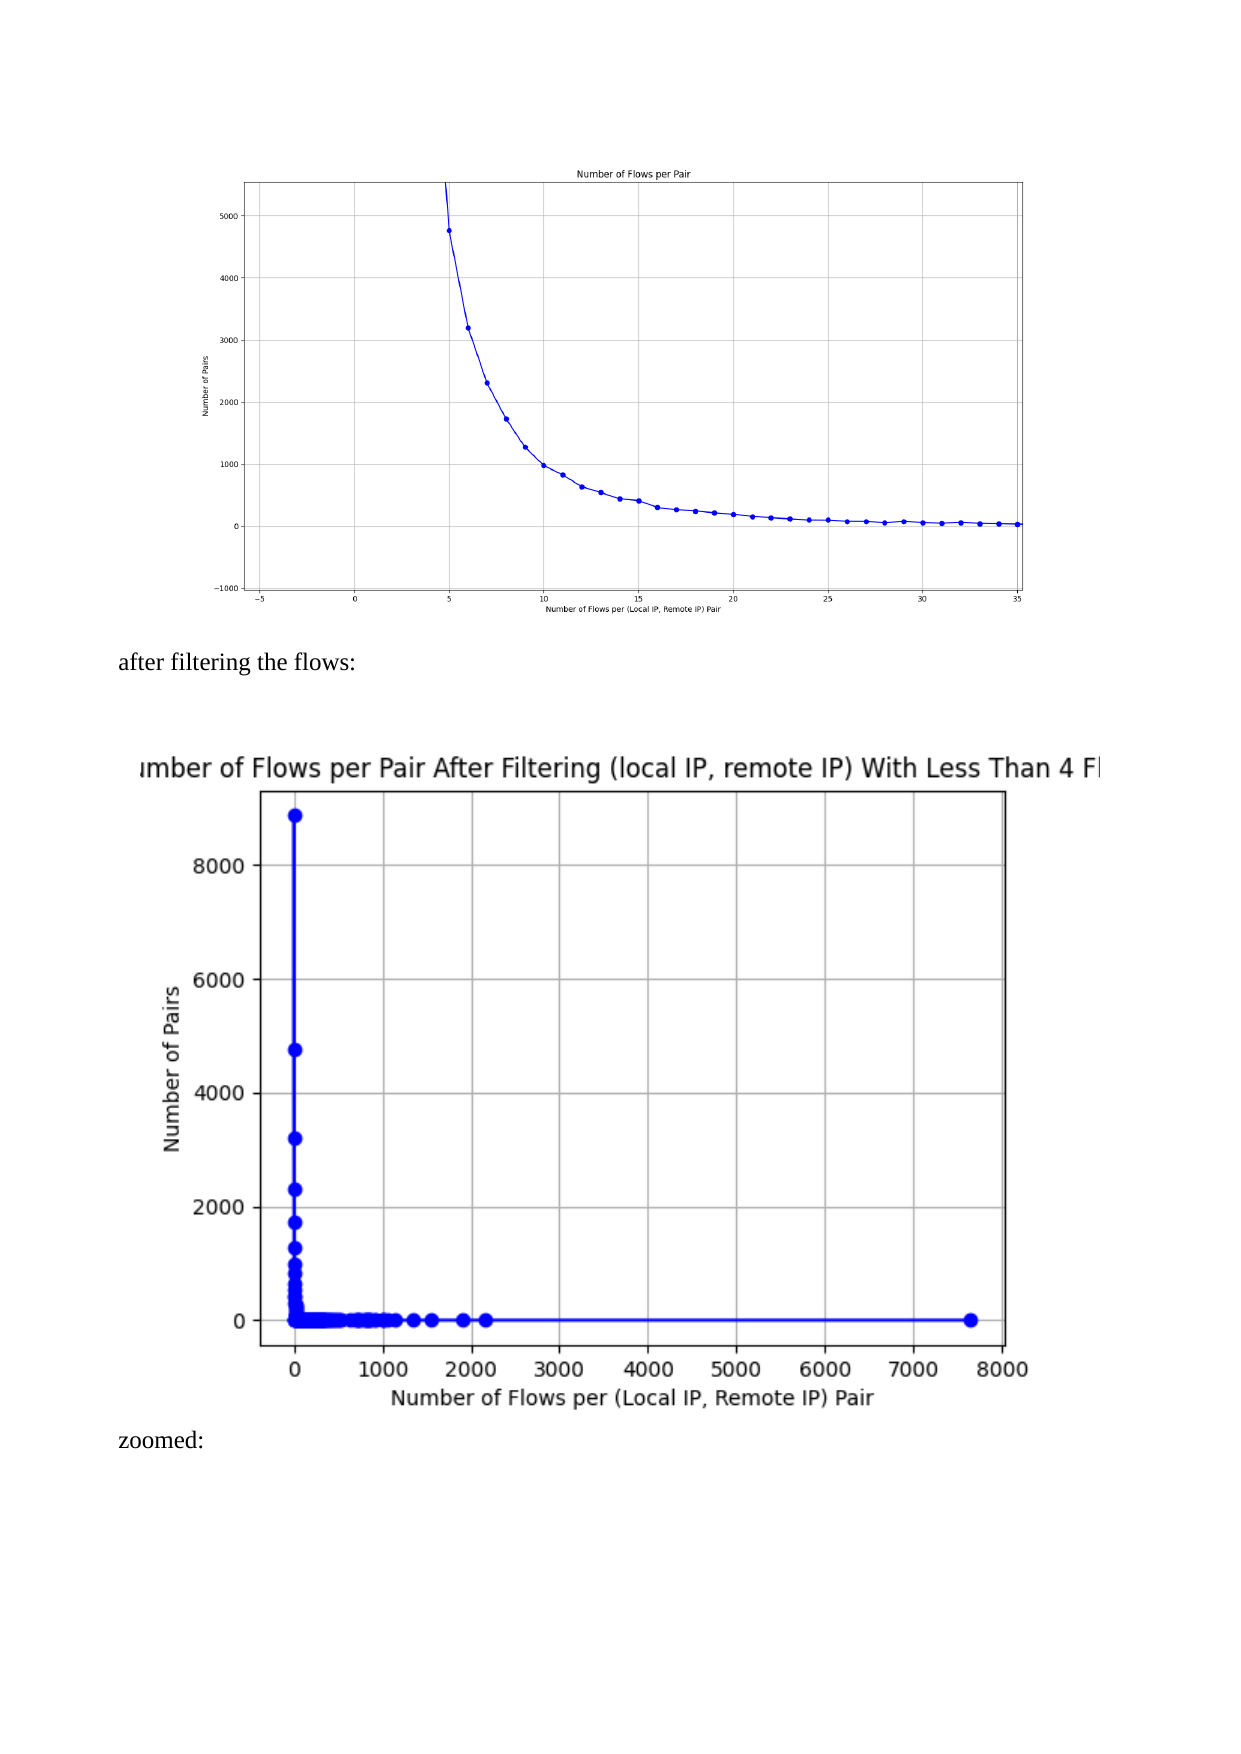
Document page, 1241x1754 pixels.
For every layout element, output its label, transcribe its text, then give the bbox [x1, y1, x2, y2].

text zoomed: [118, 1225, 1122, 1453]
picture [118, 118, 1123, 648]
picture [140, 704, 1100, 1425]
text after filtering the flows: [118, 648, 1122, 676]
